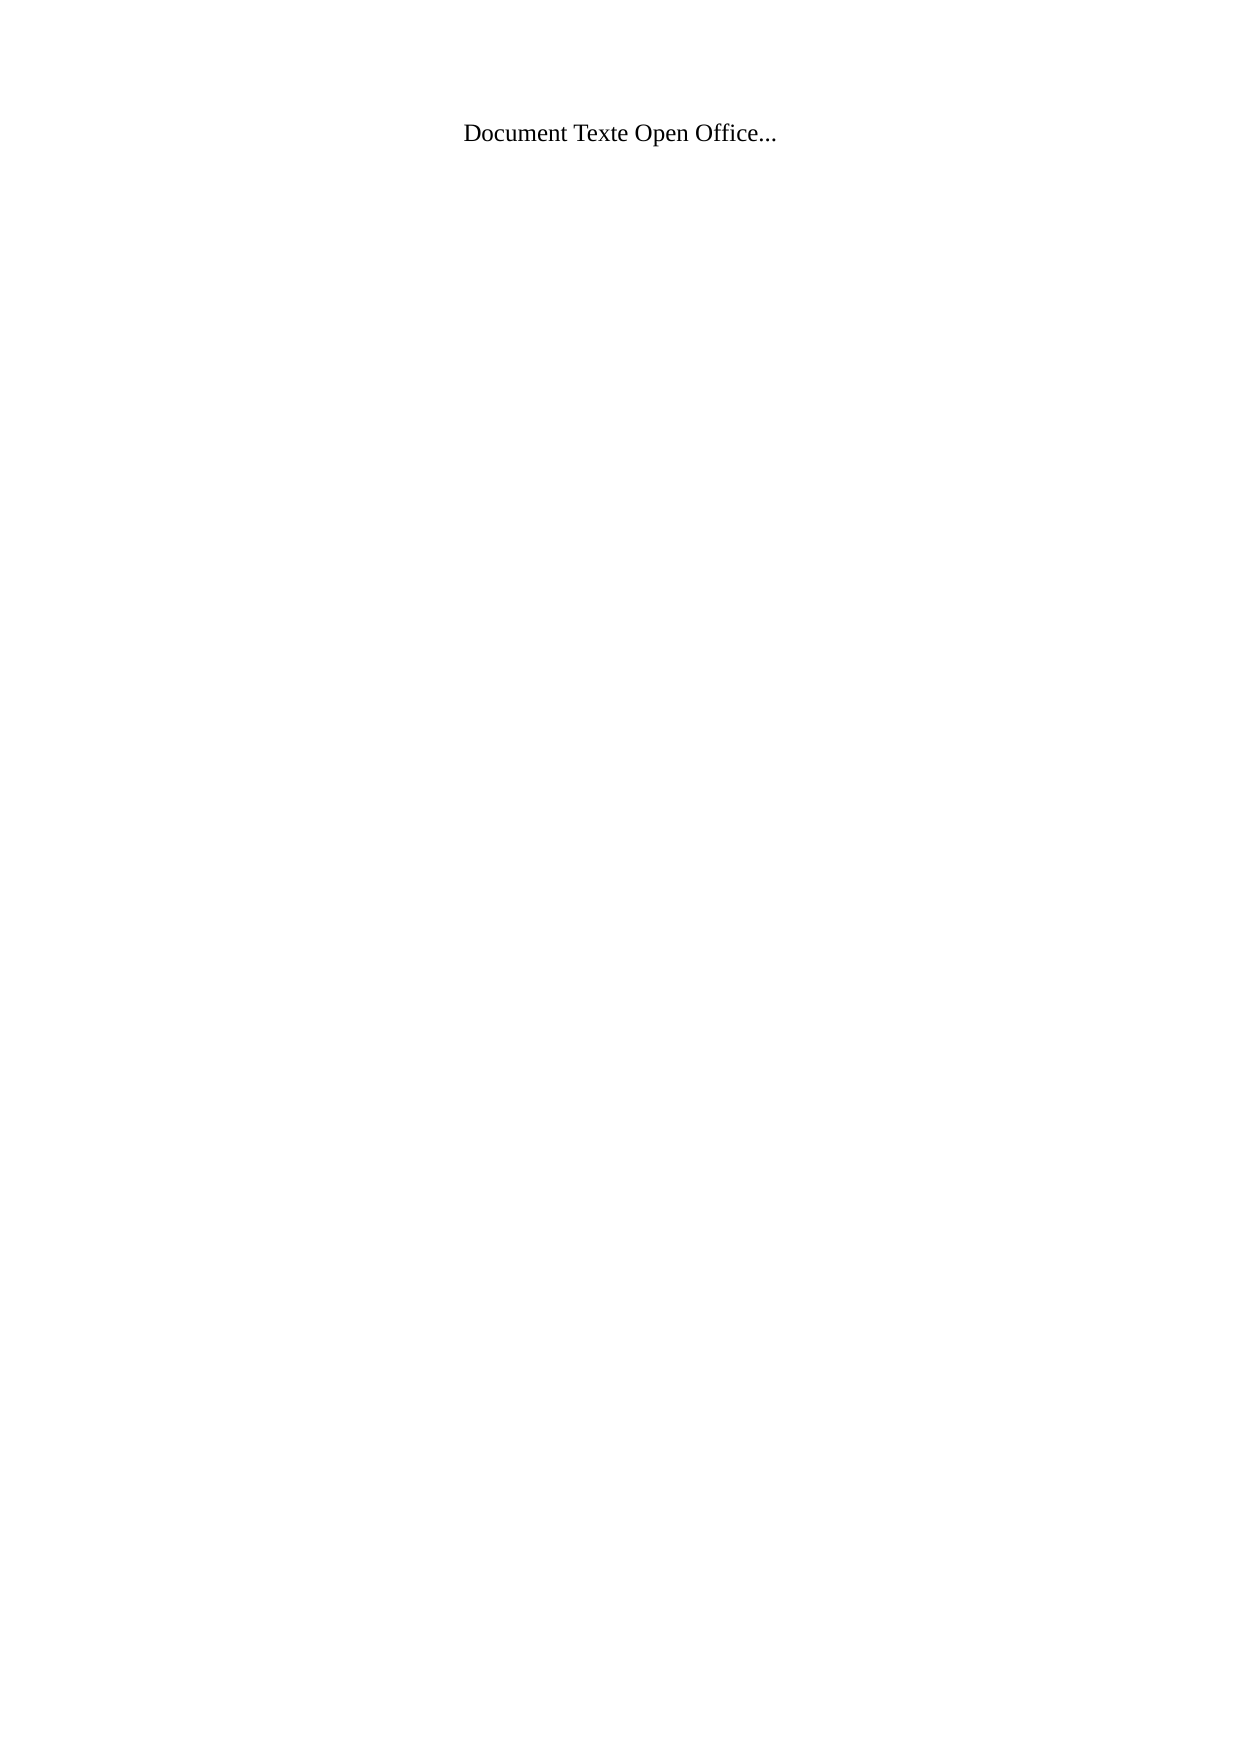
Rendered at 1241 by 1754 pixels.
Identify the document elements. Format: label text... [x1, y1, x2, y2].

text Document Texte Open Office... [118, 118, 1122, 147]
